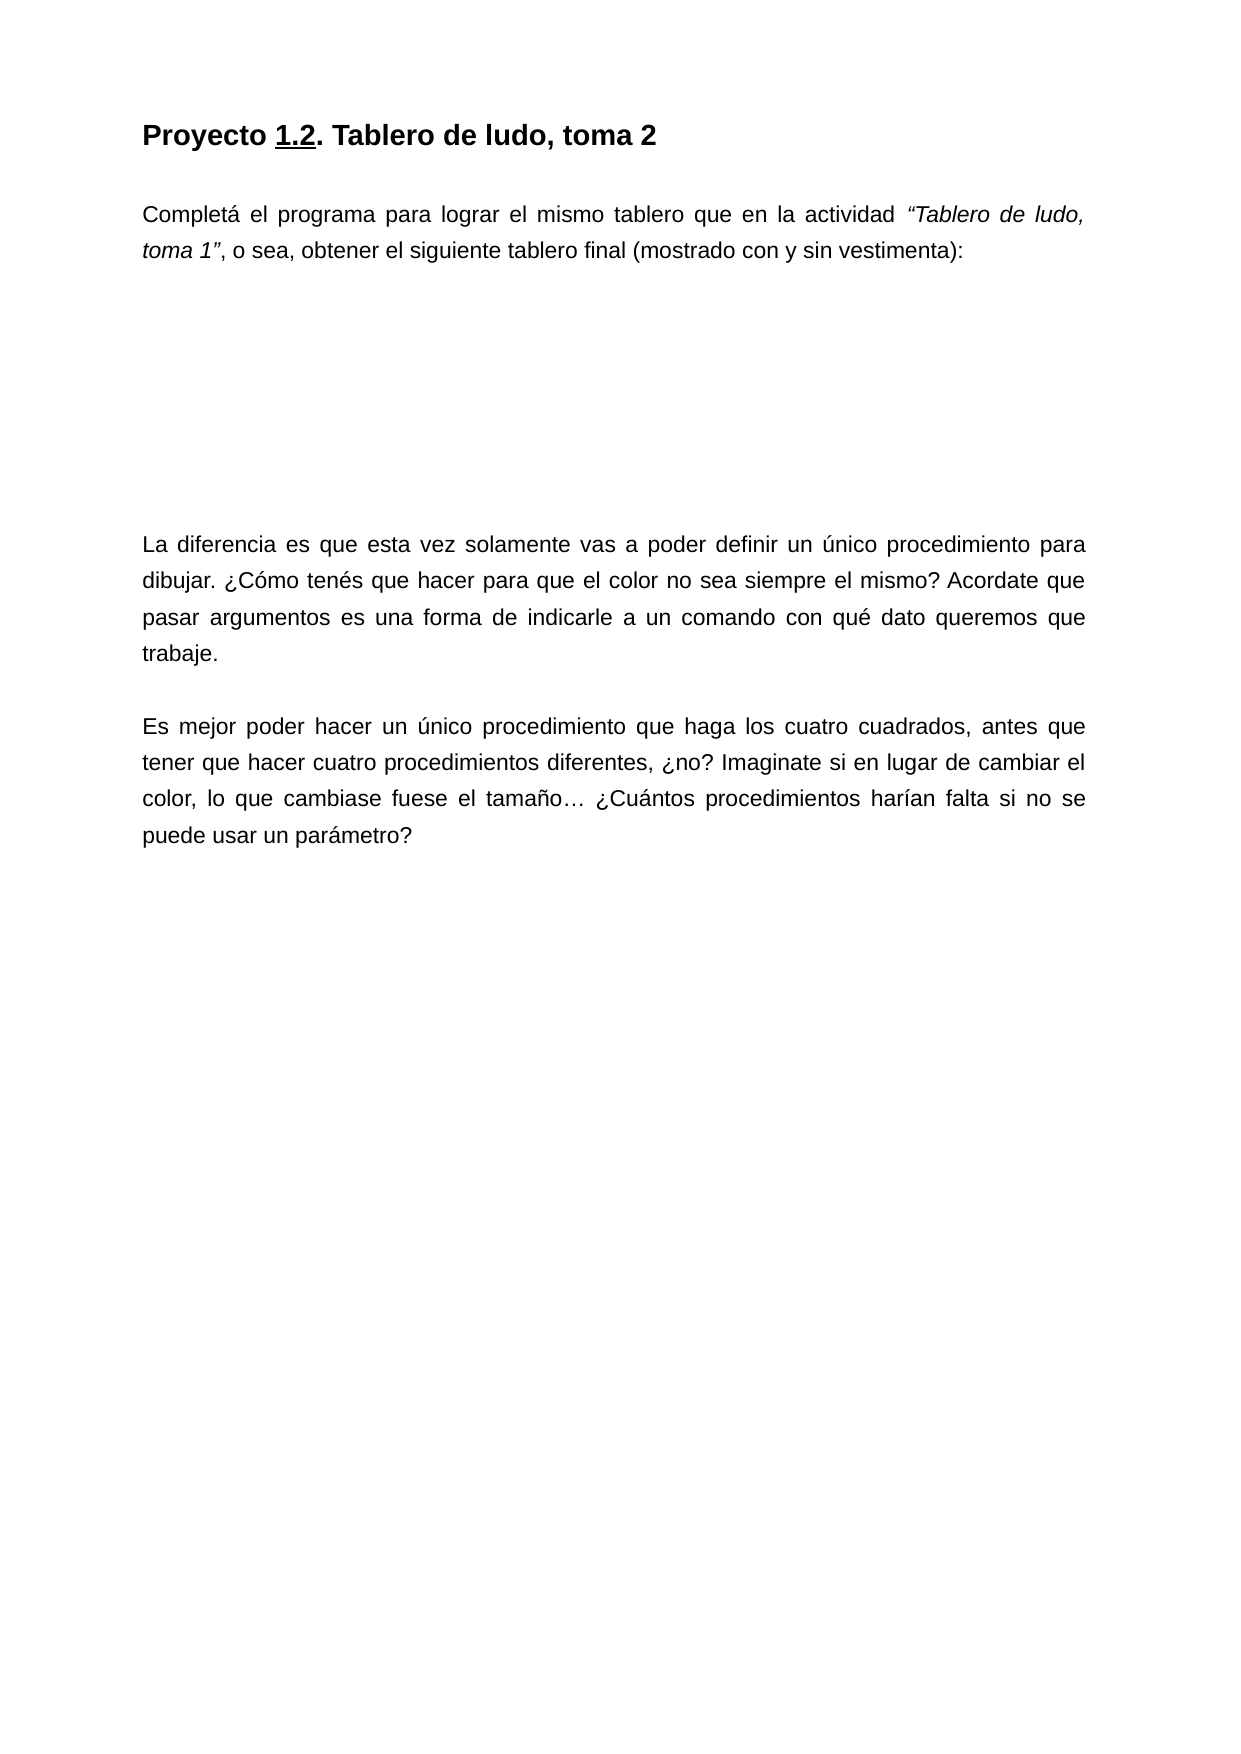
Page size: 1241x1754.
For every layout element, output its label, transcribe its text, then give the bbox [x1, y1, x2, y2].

text Es mejor poder hacer un único procedimiento que haga los cuatro cuadrados, antes que tener que hacer cuatro procedimientos diferentes, ¿no? Imaginate si en lugar de cambiar el color, lo que cambiase fuese el tamaño… ¿Cuántos procedimientos harían falta si no se puede usar un parámetro? [142, 713, 1087, 848]
text La diferencia es que esta vez solamente vas a poder definir un único procedimiento para dibujar. ¿Cómo tenés que hacer para que el color no sea siempre el mismo? Acordate que pasar argumentos es una forma de indicarle a un comando con qué dato queremos que trabaje. [142, 531, 1087, 666]
text Completá el programa para lograr el mismo tablero que en la actividad “Tablero de ludo, toma 1”, o sea, obtener el siguiente tablero final (mostrado con y sin vestimenta): [142, 201, 1087, 263]
text Proyecto 1.2. Tablero de ludo, toma 2 [142, 118, 1087, 152]
